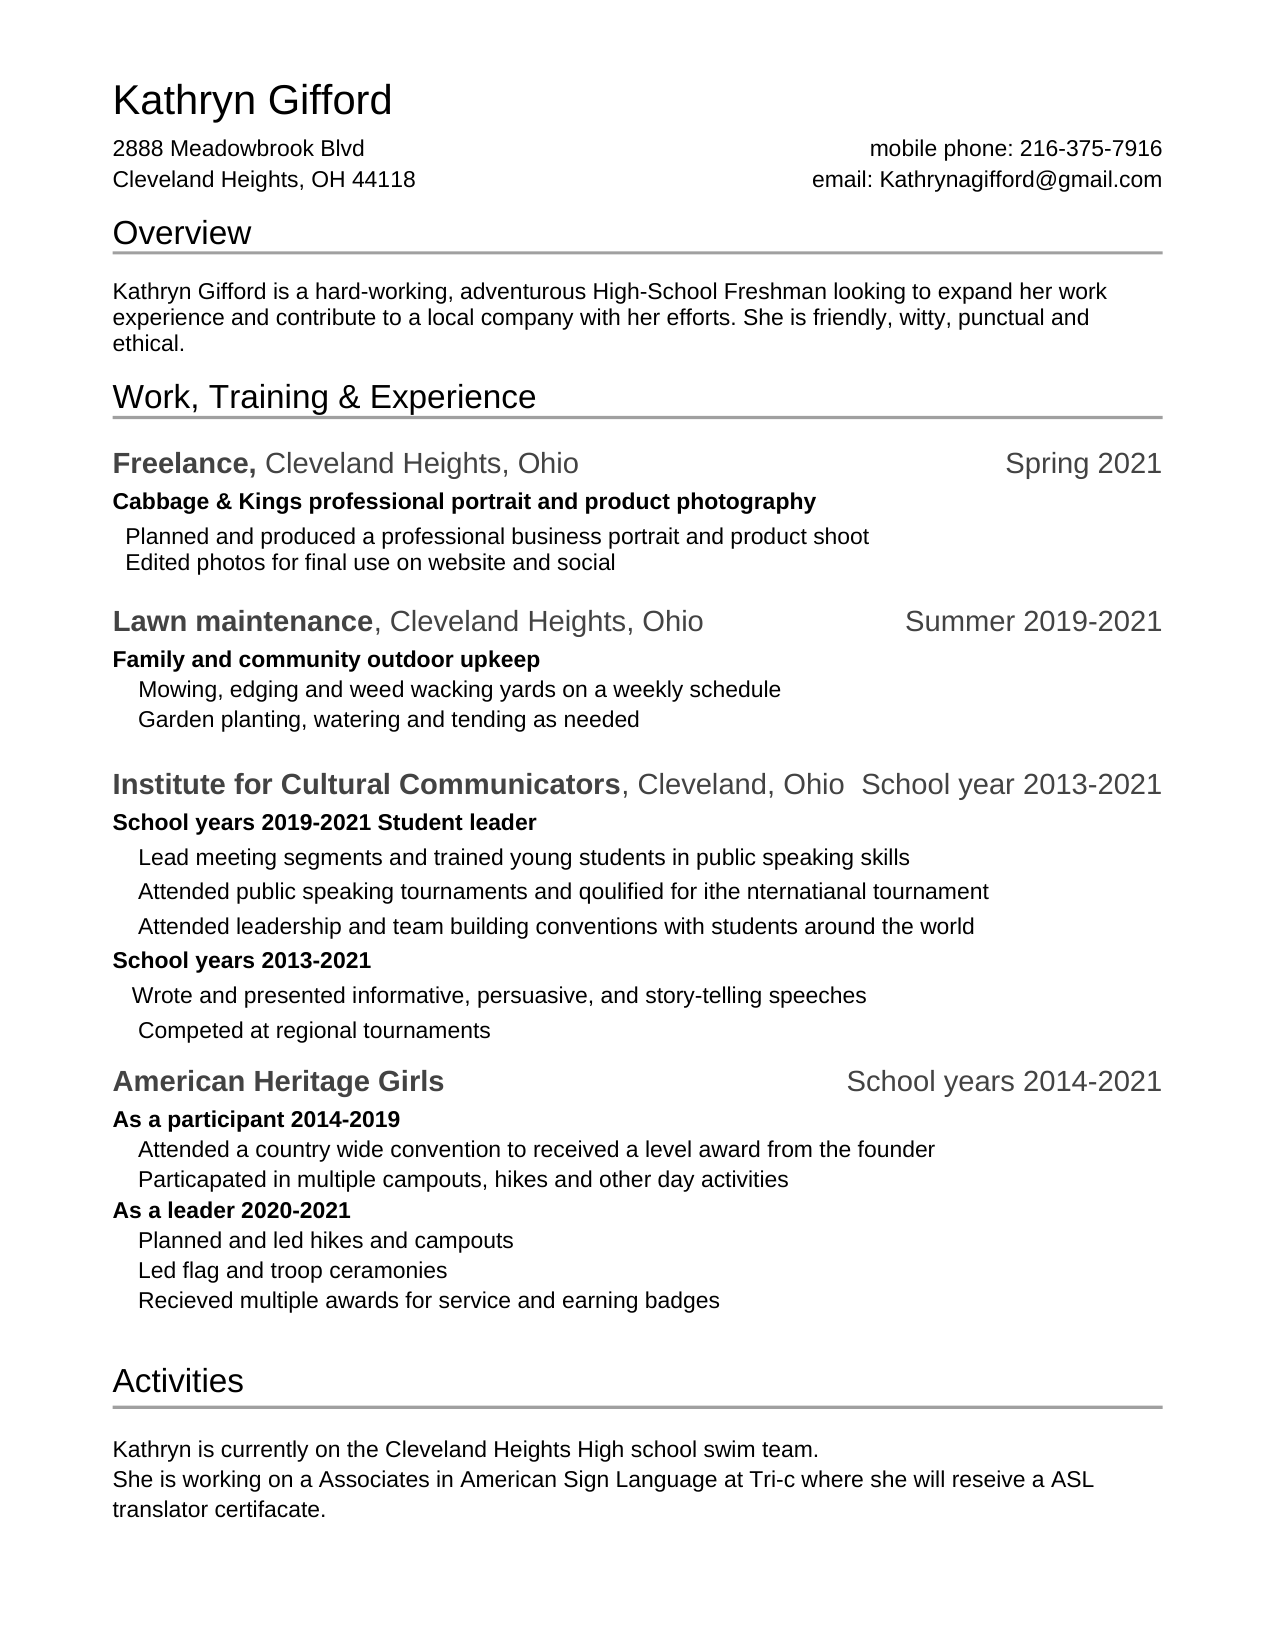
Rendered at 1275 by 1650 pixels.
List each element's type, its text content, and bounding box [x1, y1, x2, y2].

text As a leader 2020-2021 [112, 1197, 1162, 1223]
subtitle Lawn maintenance, Cleveland Heights, Ohio Summer 2019-2021 [112, 604, 1162, 638]
text Garden planting, watering and tending as needed [112, 706, 1162, 733]
text Particapated in multiple campouts, hikes and other day activities [112, 1166, 1162, 1193]
text School years 2019-2021 Student leader [112, 809, 1162, 835]
text Lead meeting segments and trained young students in public speaking skills [112, 843, 1162, 870]
text As a participant 2014-2019 [112, 1106, 1162, 1132]
subtitle Institute for Cultural Communicators, Cleveland, Ohio School year 2013-2021 [112, 767, 1162, 800]
subtitle Freelance, Cleveland Heights, Ohio Spring 2021 [112, 446, 1162, 480]
subtitle Overview [112, 213, 1162, 251]
text Competed at regional tournaments [112, 1017, 1162, 1043]
text School years 2013-2021 [112, 947, 1162, 974]
text Led flag and troop ceramonies [112, 1257, 1162, 1283]
text Mowing, edging and weed wacking yards on a weekly schedule [112, 676, 1162, 703]
text Planned and produced a professional business portrait and product shoot [112, 523, 1162, 549]
text Kathryn is currently on the Cleveland Heights High school swim team. [112, 1409, 1162, 1462]
text Planned and led hikes and campouts [112, 1227, 1162, 1253]
text Kathryn Gifford is a hard-working, adventurous High-School Freshman looking to expand her work experience and contribute to a local company with her efforts. She is friendly, witty, punctual and ethical. [112, 278, 1162, 357]
text She is working on a Associates in American Sign Language at Tri-c where she will reseive a ASL translator certifacate. [112, 1466, 1162, 1523]
text Recieved multiple awards for service and earning badges [112, 1287, 1162, 1313]
text Cleveland Heights, OH 44118 email: Kathrynagifford@gmail.com [112, 166, 1162, 192]
subtitle Work, Training & Experience [112, 377, 1162, 415]
text Wrote and presented informative, persuasive, and story-telling speeches [112, 982, 1162, 1008]
text Attended a country wide convention to received a level award from the founder [112, 1136, 1162, 1162]
text Activities [112, 1362, 1162, 1400]
subtitle Kathryn Gifford [112, 75, 1162, 123]
subtitle American Heritage Girls School years 2014-2021 [112, 1064, 1162, 1098]
text Cabbage & Kings professional portrait and product photography [112, 488, 1162, 514]
text Edited photos for final use on website and social [112, 549, 1162, 575]
text 2888 Meadowbrook Blvd mobile phone: 216-375-7916 [112, 135, 1162, 162]
text Family and community outdoor upkeep [112, 646, 1162, 672]
text Attended leadership and team building conventions with students around the world [112, 913, 1162, 939]
text Attended public speaking tournaments and qoulified for ithe nternatianal tournament [112, 878, 1162, 904]
